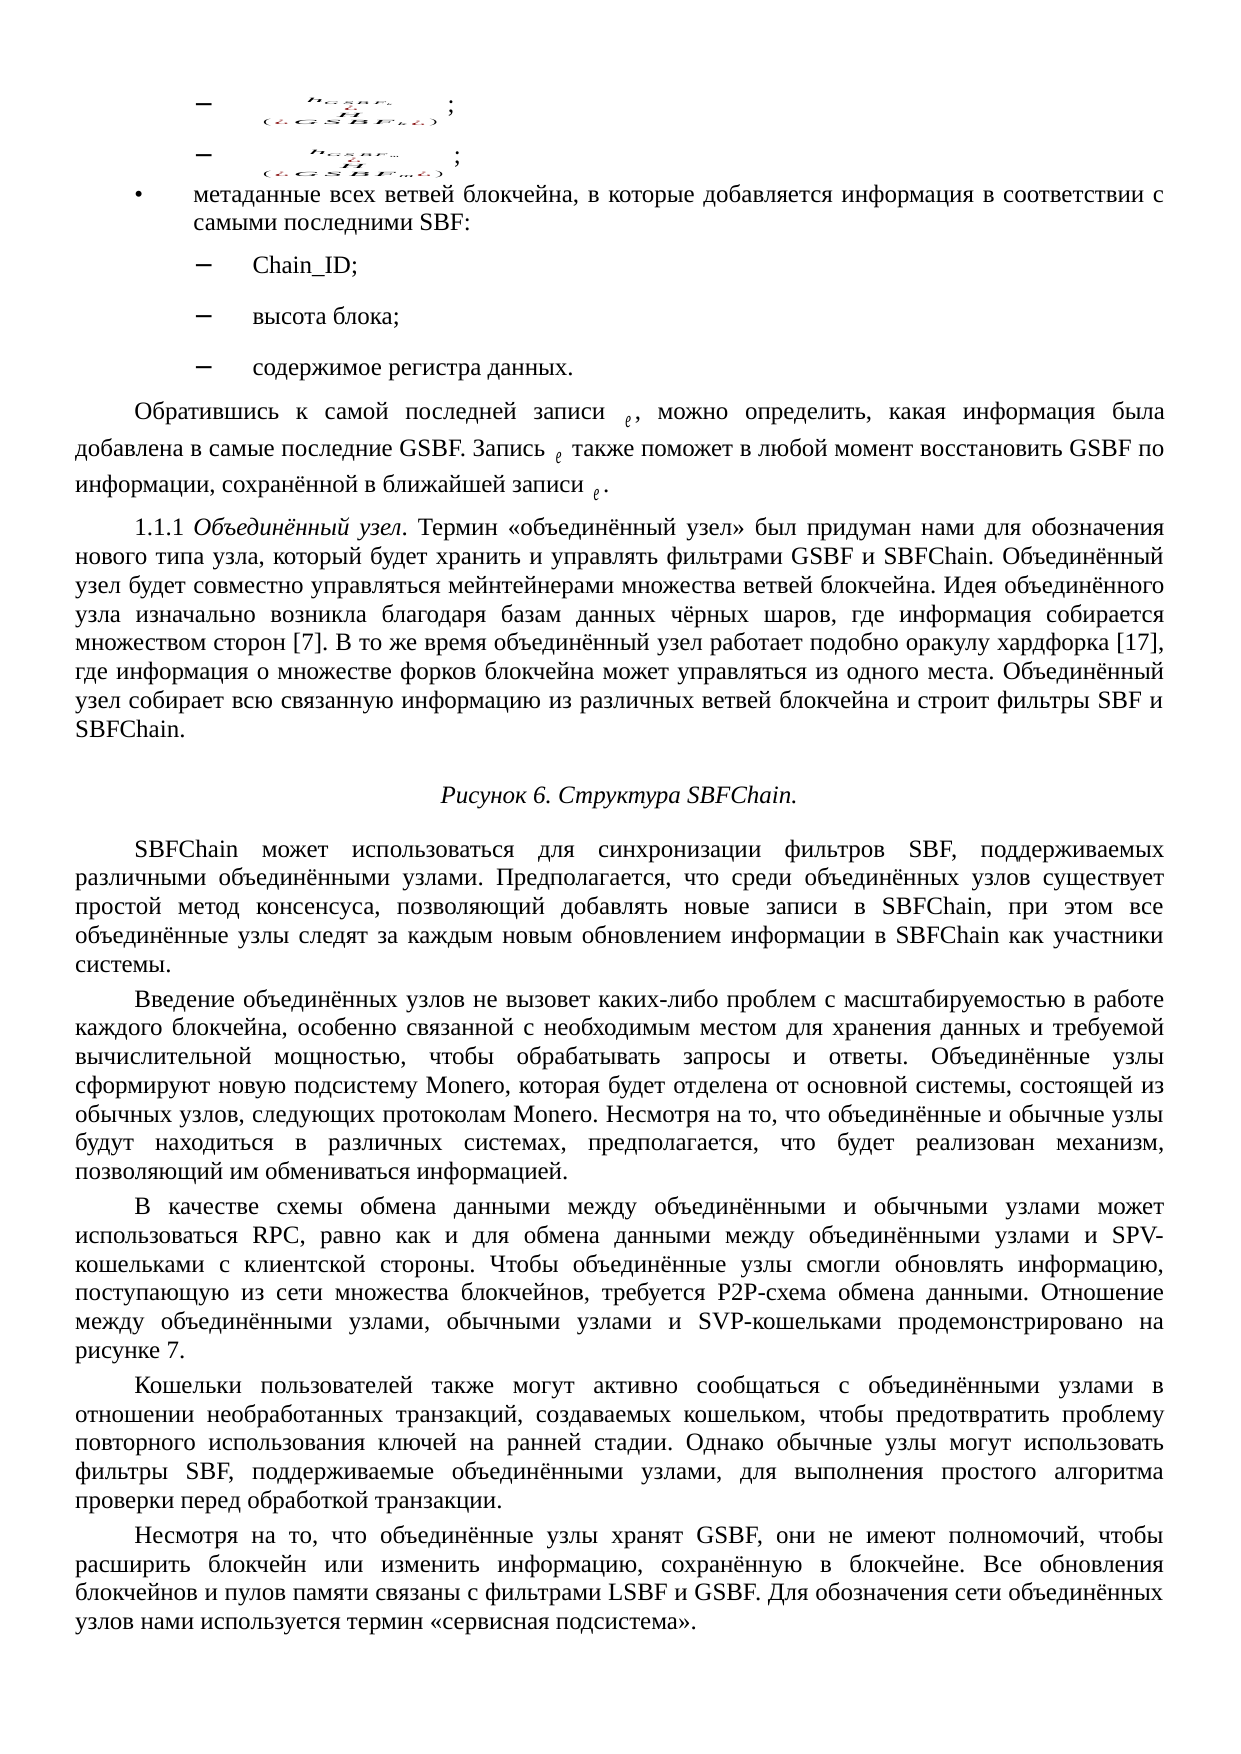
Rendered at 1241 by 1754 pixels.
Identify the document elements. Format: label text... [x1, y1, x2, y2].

text SBFChain может использоваться для синхронизации фильтров SBF, поддерживаемых различными объединёнными узлами. Предполагается, что среди объединённых узлов существует простой метод консенсуса, позволяющий добавлять новые записи в SBFChain, при этом все объединённые узлы следят за каждым новым обновлением информации в SBFChain как участники системы. [75, 834, 1165, 977]
list содержимое регистра данных. [193, 339, 1165, 390]
text В качестве схемы обмена данными между объединёнными и обычными узлами может использоваться RPC, равно как и для обмена данными между объединёнными узлами и SPV-кошельками с клиентской стороны. Чтобы объединённые узлы смогли обновлять информацию, поступающую из сети множества блокчейнов, требуется P2P-схема обмена данными. Отношение между объединёнными узлами, обычными узлами и SVP-кошельками продемонстрировано на рисунке 7. [75, 1191, 1165, 1364]
list ; [193, 75, 1165, 127]
text Обратившись к самой последней записи , можно определить, какая информация была добавлена в самые последние GSBF. Запись также поможет в любой момент восстановить GSBF по информации, сохранённой в ближайшей записи . [75, 396, 1165, 506]
list Объединённый узел. Термин «объединённый узел» был придуман нами для обозначения нового типа узла, который будет хранить и управлять фильтрами GSBF и SBFChain. Объединённый узел будет совместно управляться мейнтейнерами множества ветвей блокчейна. Идея объединённого узла изначально возникла благодаря базам данных чёрных шаров, где информация собирается множеством сторон [7]. В то же время объединённый узел работает подобно оракулу хардфорка [17], где информация о множестве форков блокчейна может управляться из одного места. Объединённый узел собирает всю связанную информацию из различных ветвей блокчейна и строит фильтры SBF и SBFChain. [75, 512, 1165, 742]
text Введение объединённых узлов не вызовет каких-либо проблем с масштабируемостью в работе каждого блокчейна, особенно связанной с необходимым местом для хранения данных и требуемой вычислительной мощностью, чтобы обрабатывать запросы и ответы. Объединённые узлы сформируют новую подсистему Monero, которая будет отделена от основной системы, состоящей из обычных узлов, следующих протоколам Monero. Несмотря на то, что объединённые и обычные узлы будут находиться в различных системах, предполагается, что будет реализован механизм, позволяющий им обмениваться информацией. [75, 984, 1165, 1185]
list высота блока; [193, 287, 1165, 339]
text Рисунок 6. Структура SBFChain. [75, 780, 1165, 809]
list ; [193, 127, 1165, 179]
text Несмотря на то, что объединённые узлы хранят GSBF, они не имеют полномочий, чтобы расширить блокчейн или изменить информацию, сохранённую в блокчейне. Все обновления блокчейнов и пулов памяти связаны с фильтрами LSBF и GSBF. Для обозначения сети объединённых узлов нами используется термин «сервисная подсистема». [75, 1520, 1165, 1635]
list Chain_ID; [193, 236, 1165, 287]
text Кошельки пользователей также могут активно сообщаться с объединёнными узлами в отношении необработанных транзакций, создаваемых кошельком, чтобы предотвратить проблему повторного использования ключей на ранней стадии. Однако обычные узлы могут использовать фильтры SBF, поддерживаемые объединёнными узлами, для выполнения простого алгоритма проверки перед обработкой транзакции. [75, 1370, 1165, 1514]
list метаданные всех ветвей блокчейна, в которые добавляется информация в соответствии с самыми последними SBF: [134, 179, 1165, 236]
